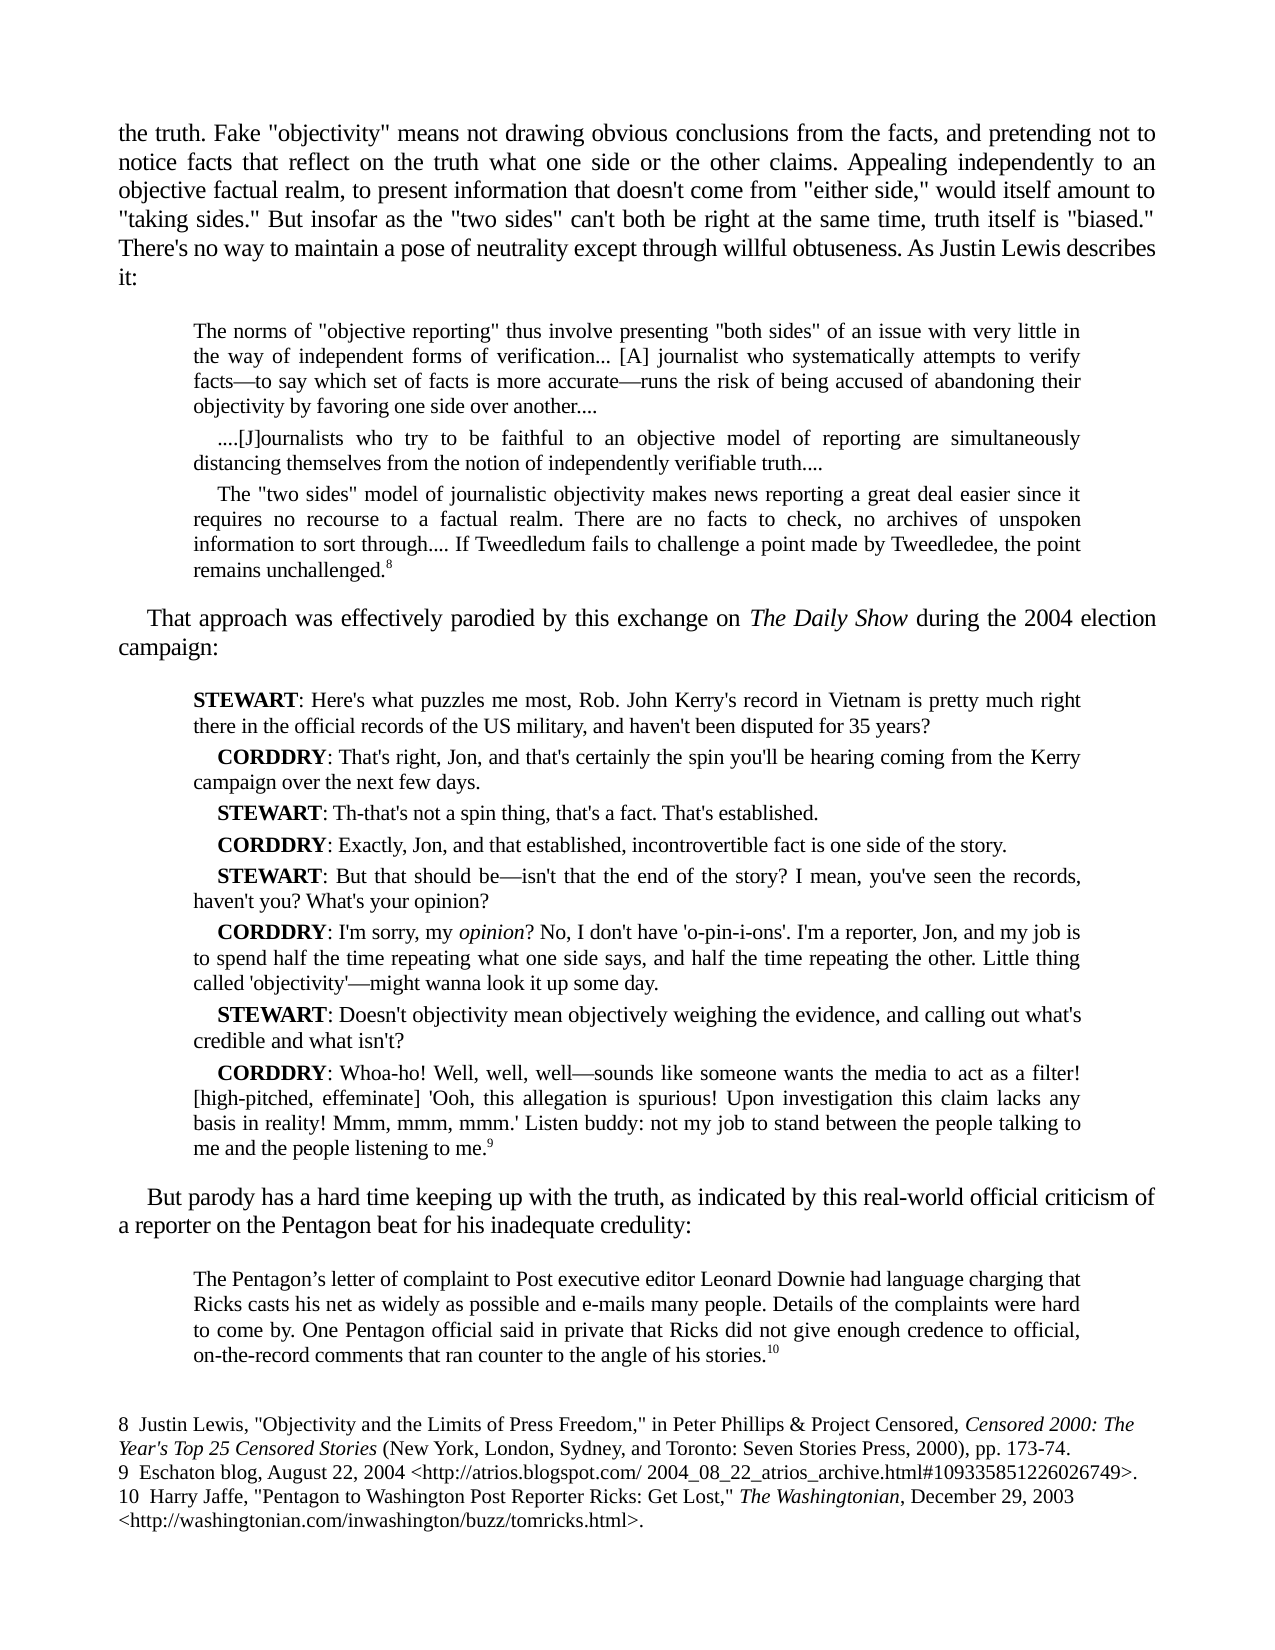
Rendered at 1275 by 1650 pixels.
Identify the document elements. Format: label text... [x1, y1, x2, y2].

text Eschaton blog, August 22, 2004 <http://atrios.blogspot.com/ 2004_08_22_atrios_archive.html#109335851226026749>. [118, 1460, 1157, 1484]
text CORDDRY: Exactly, Jon, and that established, incontrovertible fact is one side of the story. [193, 832, 1082, 857]
text ....[J]ournalists who try to be faithful to an objective model of reporting are simultaneously distancing themselves from the notion of independently verifiable truth.... [193, 424, 1082, 475]
text That approach was effectively parodied by this exchange on The Daily Show during the 2004 election campaign: [118, 603, 1157, 660]
text The norms of "objective reporting" thus involve presenting "both sides" of an issue with very little in the way of independent forms of verification... [A] journalist who systematically attempts to verify facts—to say which set of facts is more accurate—runs the risk of being accused of abandoning their objectivity by favoring one side over another.... [193, 318, 1082, 418]
text CORDDRY: I'm sorry, my opinion? No, I don't have 'o-pin-i-ons'. I'm a reporter, Jon, and my job is to spend half the time repeating what one side says, and half the time repeating the other. Little thing called 'objectivity'—might wanna look it up some day. [193, 919, 1082, 995]
text CORDDRY: Whoa-ho! Well, well, well—sounds like someone wants the media to act as a filter! [high-pitched, effeminate] 'Ooh, this allegation is spurious! Upon investigation this claim lacks any basis in reality! Mmm, mmm, mmm.' Listen buddy: not my job to stand between the people talking to me and the people listening to me. [193, 1060, 1082, 1161]
text STEWART: Doesn't objectivity mean objectively weighing the evidence, and calling out what's credible and what isn't? [193, 1001, 1082, 1054]
text STEWART: Th-that's not a spin thing, that's a fact. That's established. [193, 800, 1082, 826]
text Harry Jaffe, "Pentagon to Washington Post Reporter Ricks: Get Lost," The Washingtonian, December 29, 2003 <http://washingtonian.com/inwashington/buzz/tomricks.html>. [118, 1484, 1157, 1532]
text STEWART: But that should be—isn't that the end of the story? I mean, you've seen the records, haven't you? What's your opinion? [193, 863, 1082, 913]
text The Pentagon’s letter of complaint to Post executive editor Leonard Downie had language charging that Ricks casts his net as widely as possible and e-mails many people. Details of the complaints were hard to come by. One Pentagon official said in private that Ricks did not give enough credence to official, on-the-record comments that ran counter to the angle of his stories. [193, 1266, 1082, 1367]
text CORDDRY: That's right, Jon, and that's certainly the spin you'll be hearing coming from the Kerry campaign over the next few days. [193, 744, 1082, 794]
text The "two sides" model of journalistic objectivity makes news reporting a great deal easier since it requires no recourse to a factual realm. There are no facts to check, no archives of unspoken information to sort through.... If Tweedledum fails to challenge a point made by Tweedledee, the point remains unchallenged. [193, 481, 1082, 582]
text the truth. Fake "objectivity" means not drawing obvious conclusions from the facts, and pretending not to notice facts that reflect on the truth what one side or the other claims. Appealing independently to an objective factual realm, to present information that doesn't come from "either side," would itself amount to "taking sides." But insofar as the "two sides" can't both be right at the same time, truth itself is "biased." There's no way to maintain a pose of neutrality except through willful obtuseness. As Justin Lewis describes it: [118, 118, 1157, 291]
text STEWART: Here's what puzzles me most, Rob. John Kerry's record in Vietnam is pretty much right there in the official records of the US military, and haven't been disputed for 35 years? [193, 687, 1082, 738]
text Justin Lewis, "Objectivity and the Limits of Press Freedom," in Peter Phillips & Project Censored, Censored 2000: The Year's Top 25 Censored Stories (New York, London, Sydney, and Toronto: Seven Stories Press, 2000), pp. 173-74. [118, 1412, 1157, 1460]
text But parody has a hard time keeping up with the truth, as indicated by this real-world official criticism of a reporter on the Pentagon beat for his inadequate credulity: [118, 1182, 1157, 1239]
